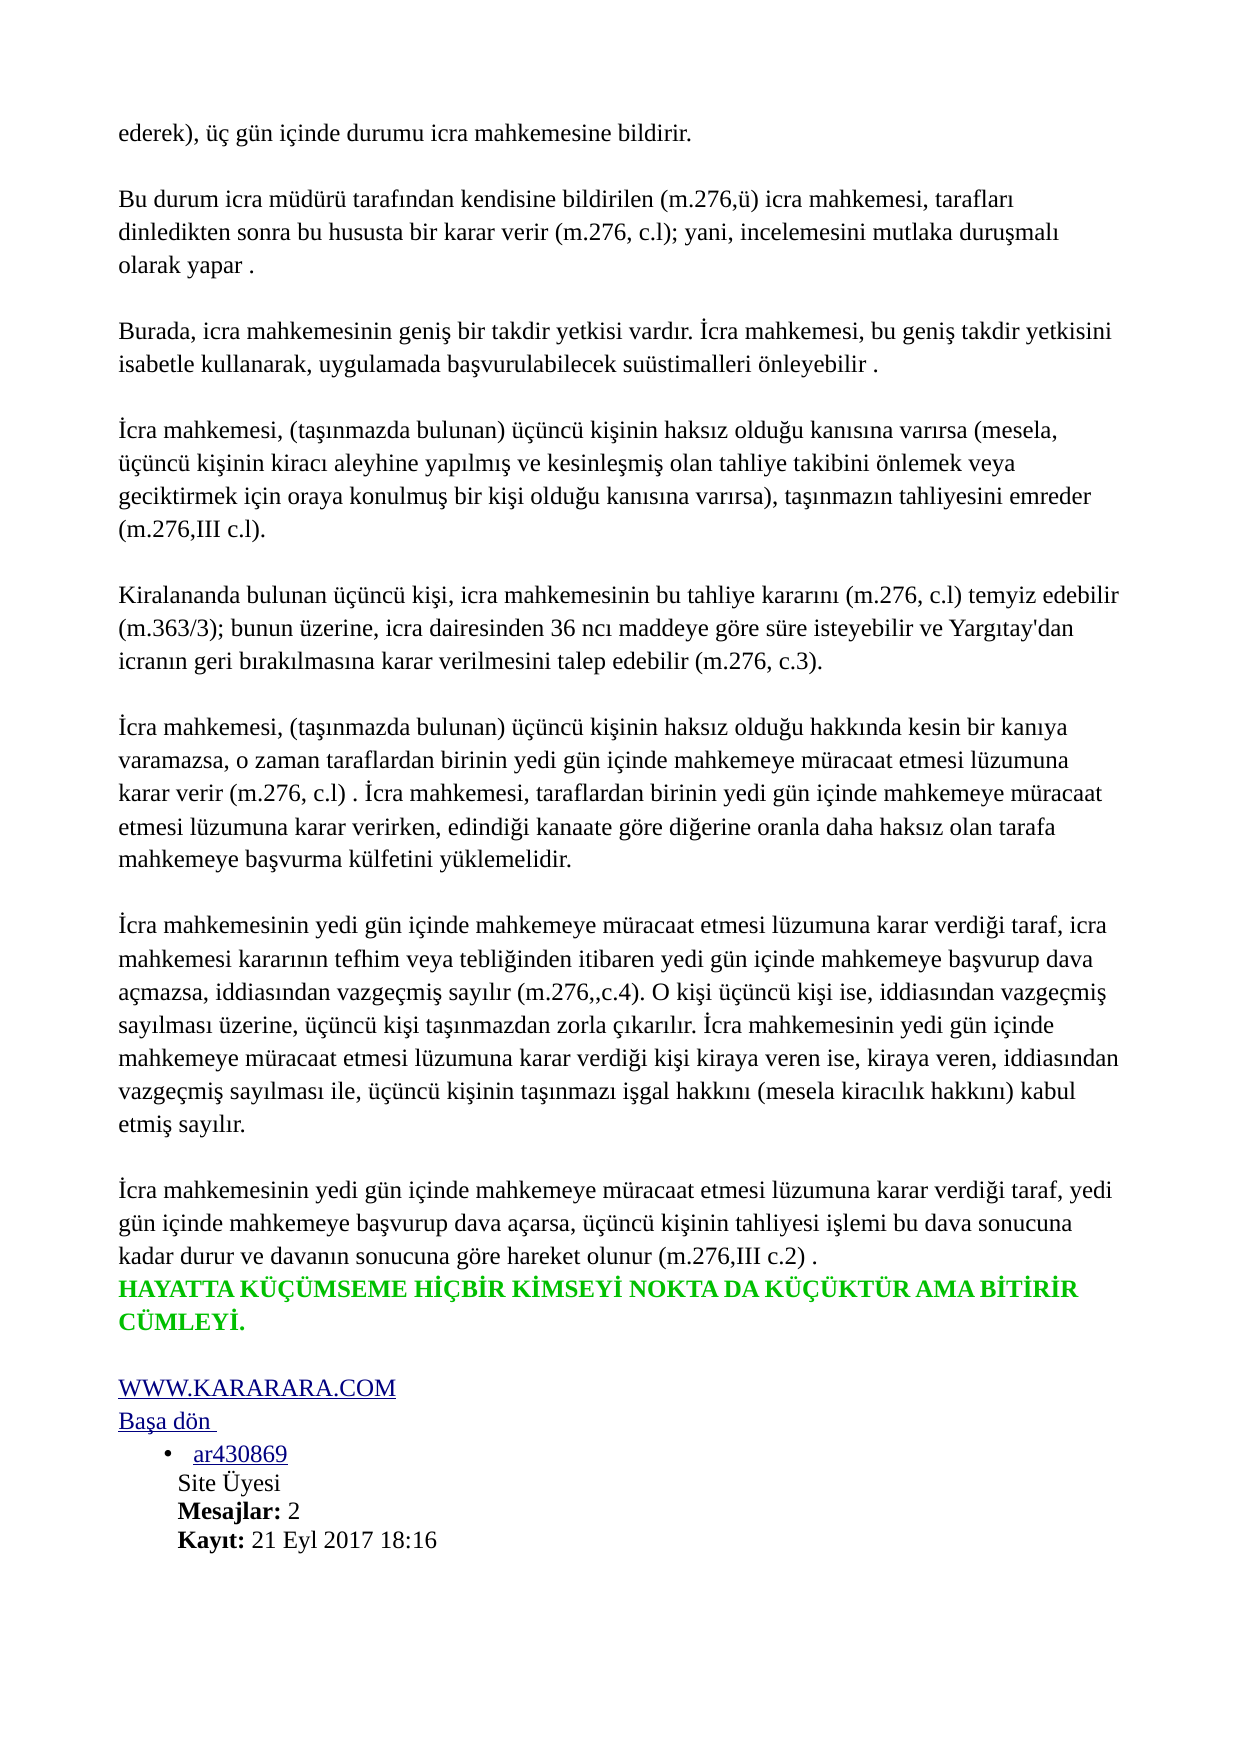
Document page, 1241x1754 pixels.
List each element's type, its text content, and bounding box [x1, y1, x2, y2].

text ederek), üç gün içinde durumu icra mahkemesine bildirir. Bu durum icra müdürü tarafından kendisine bildirilen (m.276,ü) icra mahkemesi, tarafları dinledikten sonra bu hususta bir karar verir (m.276, c.l); yani, incelemesini mutlaka duruşmalı olarak yapar . Burada, icra mahkemesinin geniş bir takdir yetkisi vardır. İcra mahkemesi, bu geniş takdir yetkisini isabetle kullanarak, uygulamada başvurulabilecek suüstimalleri önleyebilir . İcra mahkemesi, (taşınmazda bulunan) üçüncü kişinin haksız olduğu kanısına varırsa (mesela, üçüncü kişinin kiracı aleyhine yapılmış ve kesinleşmiş olan tahliye takibini önlemek veya geciktirmek için oraya konulmuş bir kişi olduğu kanısına varırsa), taşınmazın tahliyesini emreder (m.276,III c.l). Kiralananda bulunan üçüncü kişi, icra mahkemesinin bu tahliye kararını (m.276, c.l) temyiz edebilir (m.363/3); bunun üzerine, icra dairesinden 36 ncı maddeye göre süre isteyebilir ve Yargıtay'dan icranın geri bırakılmasına karar verilmesini talep edebilir (m.276, c.3). İcra mahkemesi, (taşınmazda bulunan) üçüncü kişinin haksız olduğu hakkında kesin bir kanıya varamazsa, o zaman taraflardan birinin yedi gün içinde mahkemeye müracaat etmesi lüzumuna karar verir (m.276, c.l) . İcra mahkemesi, taraflardan birinin yedi gün içinde mahkemeye müracaat etmesi lüzumuna karar verirken, edindiği kanaate göre diğerine oranla daha haksız olan tarafa mahkemeye başvurma külfetini yüklemelidir. İcra mahkemesinin yedi gün içinde mahkemeye müracaat etmesi lüzumuna karar verdiği taraf, icra mahkemesi kararının tefhim veya tebliğinden itibaren yedi gün içinde mahkemeye başvurup dava açmazsa, iddiasından vazgeçmiş sayılır (m.276,,c.4). O kişi üçüncü kişi ise, iddiasından vazgeçmiş sayılması üzerine, üçüncü kişi taşınmazdan zorla çıkarılır. İcra mahkemesinin yedi gün içinde mahkemeye müracaat etmesi lüzumuna karar verdiği kişi kiraya veren ise, kiraya veren, iddiasından vazgeçmiş sayılması ile, üçüncü kişinin taşınmazı işgal hakkını (mesela kiracılık hakkını) kabul etmiş sayılır. İcra mahkemesinin yedi gün içinde mahkemeye müracaat etmesi lüzumuna karar verdiği taraf, yedi gün içinde mahkemeye başvurup dava açarsa, üçüncü kişinin tahliyesi işlemi bu dava sonucuna kadar durur ve davanın sonucuna göre hareket olunur (m.276,III c.2) . [118, 118, 1122, 1269]
text HAYATTA KÜÇÜMSEME HİÇBİR KİMSEYİ NOKTA DA KÜÇÜKTÜR AMA BİTİRİR CÜMLEYİ. WWW.KARARARA.COM [118, 1274, 1122, 1402]
subtitle ar430869 [164, 1439, 1122, 1468]
text Başa dön [118, 1406, 1122, 1435]
list Mesajlar: 2 [177, 1496, 1122, 1525]
list Kayıt: 21 Eyl 2017 18:16 [177, 1525, 1122, 1554]
list Site Üyesi [177, 1468, 1122, 1496]
